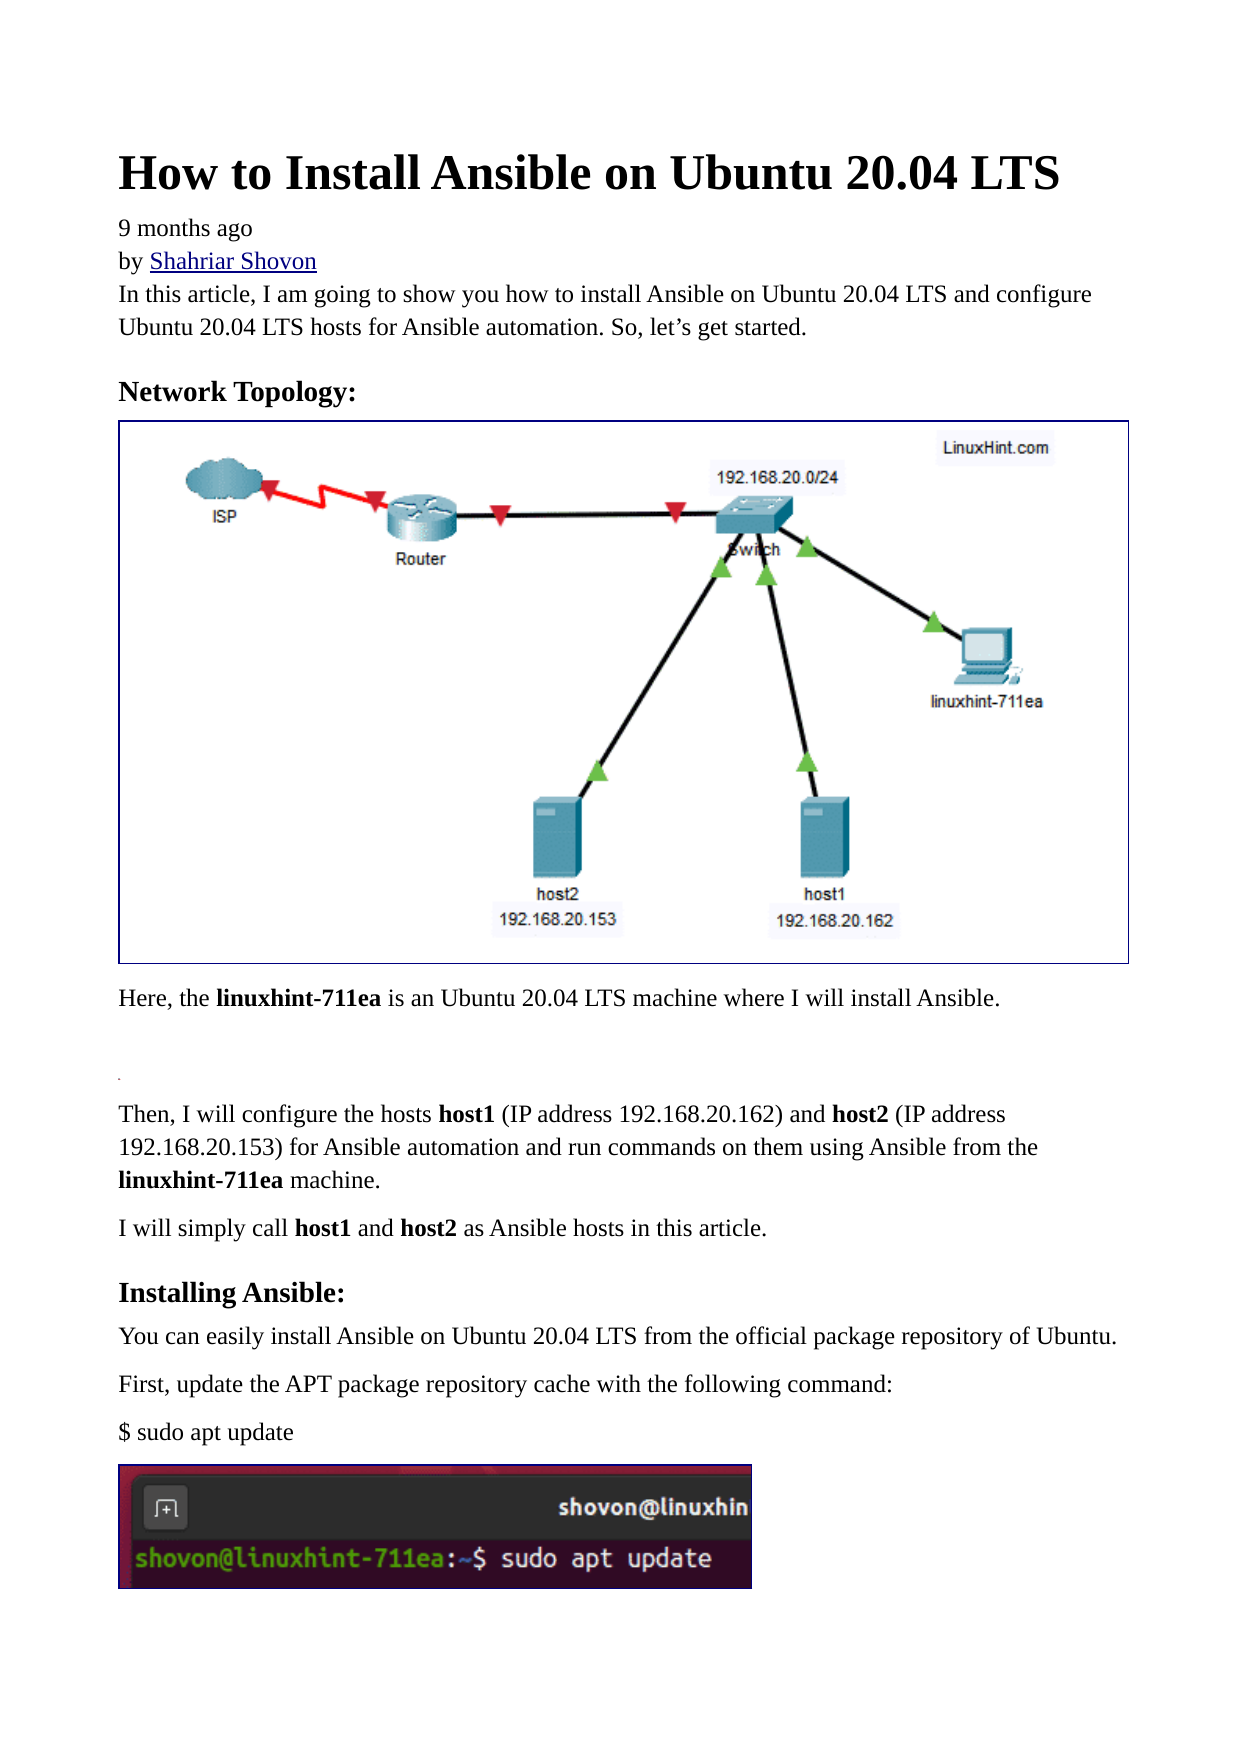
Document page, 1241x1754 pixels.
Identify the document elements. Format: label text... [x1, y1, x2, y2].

text You can easily install Ansible on Ubuntu 20.04 LTS from the official package repository of Ubuntu. [118, 1321, 1122, 1350]
text First, update the APT package repository cache with the following command: [118, 1369, 1122, 1398]
text I will simply call host1 and host2 as Ansible hosts in this article. [118, 1213, 1122, 1242]
text Here, the linuxhint-711ea is an Ubuntu 20.04 LTS machine where I will install Ansible. [118, 983, 1122, 1012]
text In this article, I am going to show you how to install Ansible on Ubuntu 20.04 LTS and configure Ubuntu 20.04 LTS hosts for Ansible automation. So, let’s get started. [118, 279, 1122, 341]
text 9 months ago [118, 213, 1122, 242]
text Then, I will configure the hosts host1 (IP address 192.168.20.162) and host2 (IP address 192.168.20.153) for Ansible automation and run commands on them using Ansible from the linuxhint-711ea machine. [118, 1099, 1122, 1194]
subtitle Installing Ansible: [118, 1275, 1122, 1309]
subtitle How to Install Ansible on Ubuntu 20.04 LTS [118, 143, 1122, 201]
subtitle Network Topology: [118, 374, 1122, 408]
text $ sudo apt update [118, 1417, 1122, 1445]
picture [120, 1466, 751, 1588]
text by Shahriar Shovon [118, 246, 1122, 275]
picture [120, 422, 1128, 963]
